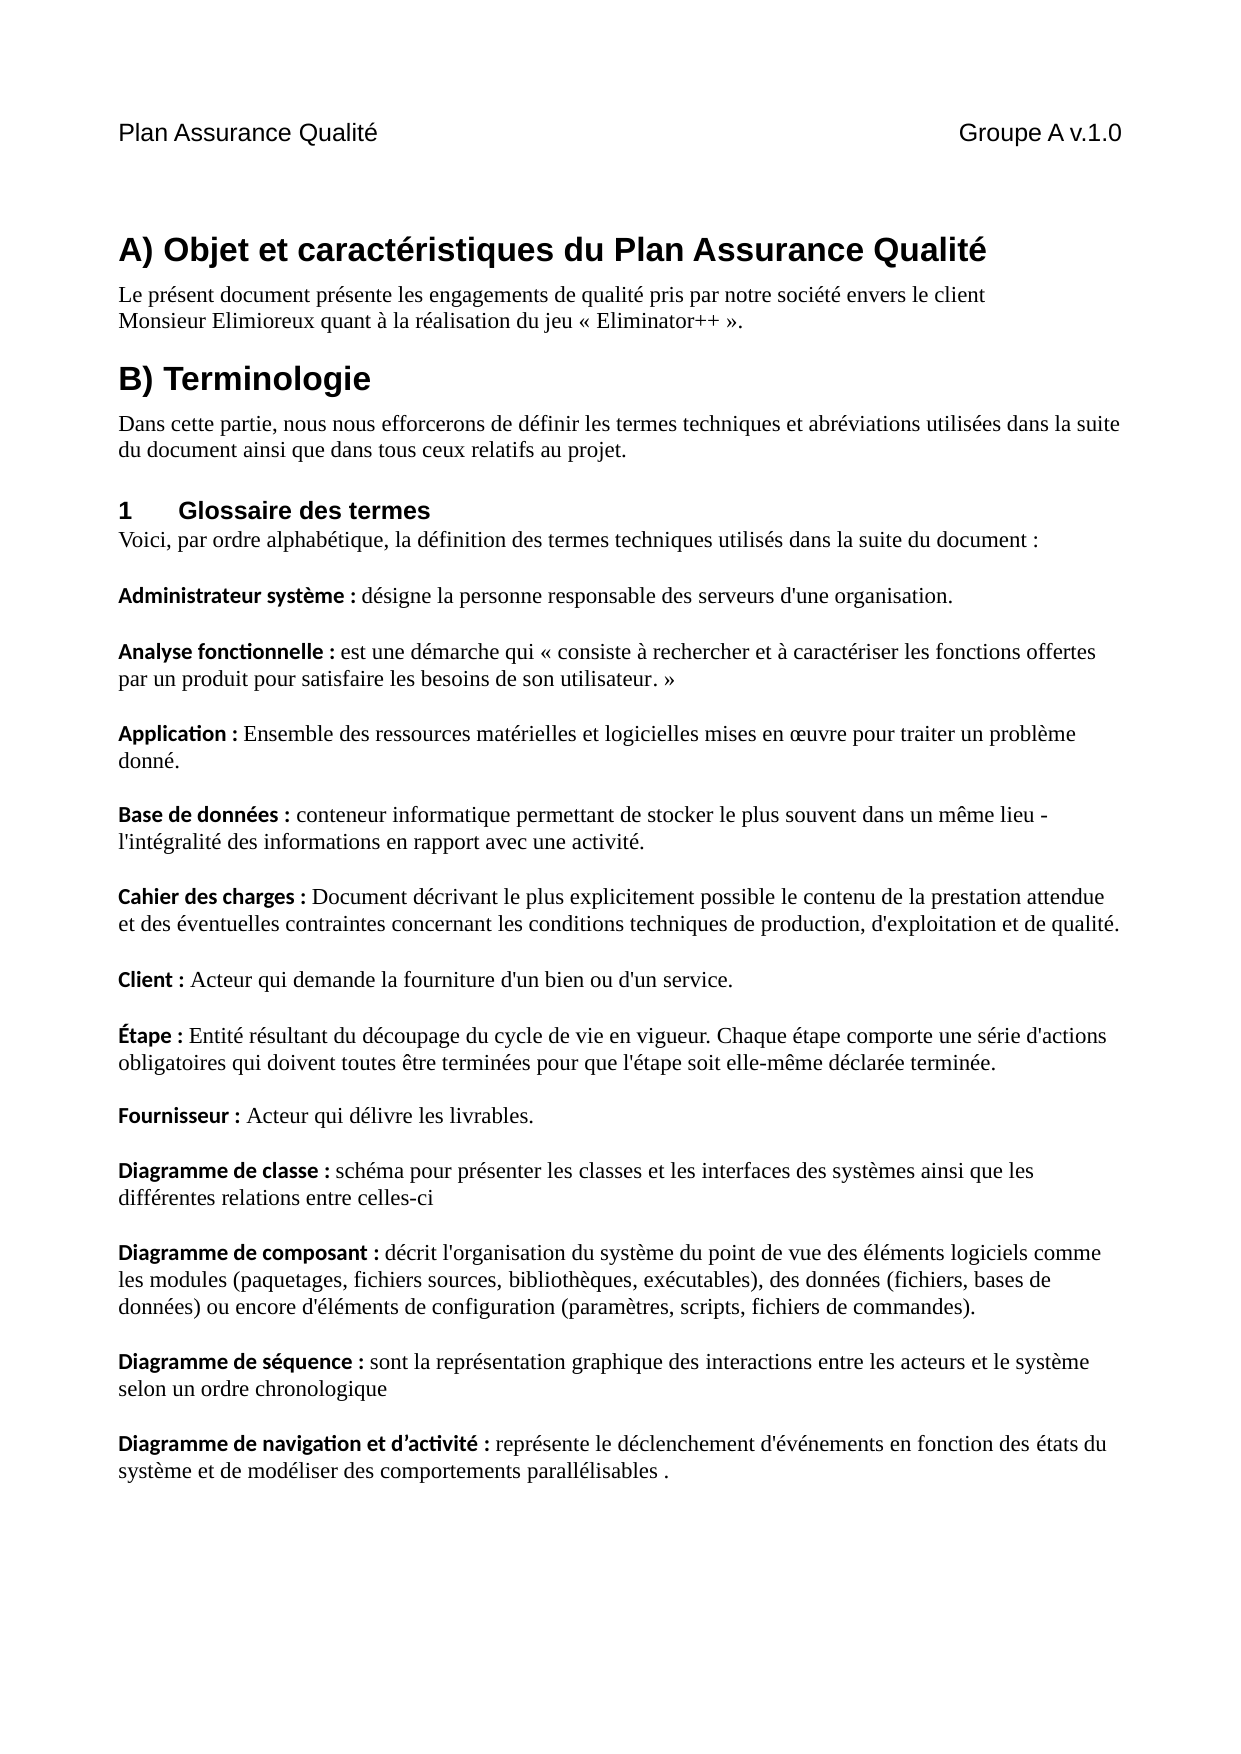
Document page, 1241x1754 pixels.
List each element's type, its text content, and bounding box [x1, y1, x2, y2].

text Cahier des charges : Document décrivant le plus explicitement possible le contenu de la prestation attendue et des éventuelles contraintes concernant les conditions techniques de production, d'exploitation et de qualité. [118, 882, 1122, 937]
subtitle Glossaire des termes [118, 496, 1122, 524]
subtitle Objet et caractéristiques du Plan Assurance Qualité [118, 230, 1122, 269]
text Client : Acteur qui demande la fourniture d'un bien ou d'un service. [118, 965, 1122, 993]
text Dans cette partie, nous nous efforcerons de définir les termes techniques et abréviations utilisées dans la suite du document ainsi que dans tous ceux relatifs au projet. [118, 410, 1122, 463]
text Base de données : conteneur informatique permettant de stocker le plus souvent dans un même lieu - l'intégralité des informations en rapport avec une activité. [118, 800, 1122, 854]
text Diagramme de classe : schéma pour présenter les classes et les interfaces des systèmes ainsi que les différentes relations entre celles-ci [118, 1156, 1122, 1210]
text Administrateur système : désigne la personne responsable des serveurs d'une organisation. [118, 581, 1122, 609]
text Le présent document présente les engagements de qualité pris par notre société envers le client [118, 281, 1122, 308]
text Étape : Entité résultant du découpage du cycle de vie en vigueur. Chaque étape comporte une série d'actions obligatoires qui doivent toutes être terminées pour que l'étape soit elle-même déclarée terminée. [118, 1021, 1122, 1075]
text Application : Ensemble des ressources matérielles et logicielles mises en œuvre pour traiter un problème donné. [118, 719, 1122, 774]
subtitle Terminologie [118, 359, 1122, 398]
text Diagramme de navigation et d’activité : représente le déclenchement d'événements en fonction des états du système et de modéliser des comportements parallélisables . [118, 1429, 1122, 1484]
text Monsieur Elimioreux quant à la réalisation du jeu « Eliminator++ ». [118, 308, 1122, 334]
text Fournisseur : Acteur qui délivre les livrables. [118, 1102, 1122, 1129]
text Diagramme de séquence : sont la représentation graphique des interactions entre les acteurs et le système selon un ordre chronologique [118, 1347, 1122, 1401]
text Voici, par ordre alphabétique, la définition des termes techniques utilisés dans la suite du document : [118, 526, 1122, 553]
text Diagramme de composant : décrit l'organisation du système du point de vue des éléments logiciels comme les modules (paquetages, fichiers sources, bibliothèques, exécutables), des données (fichiers, bases de données) ou encore d'éléments de configuration (paramètres, scripts, fichiers de commandes). [118, 1238, 1122, 1319]
text Analyse fonctionnelle : est une démarche qui « consiste à rechercher et à caractériser les fonctions offertes par un produit pour satisfaire les besoins de son utilisateur. » [118, 637, 1122, 691]
